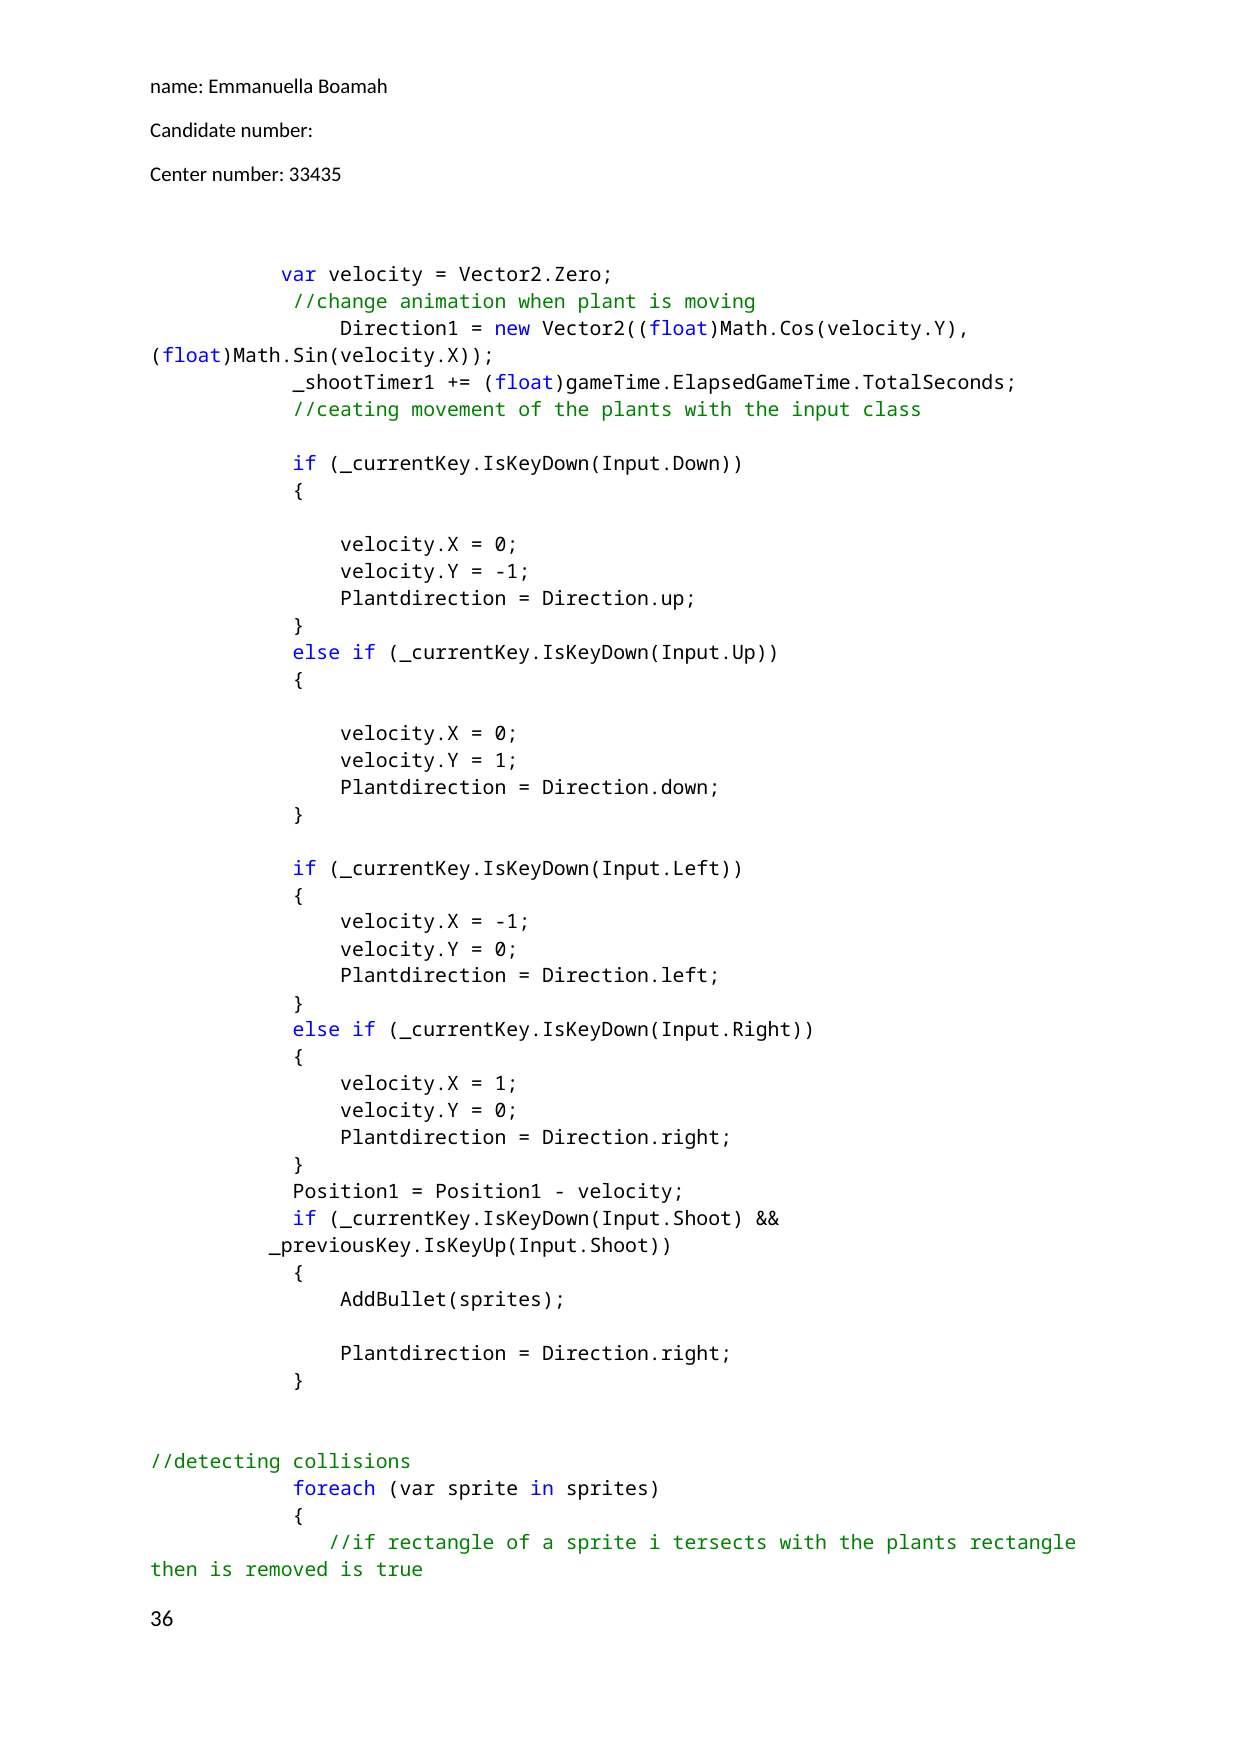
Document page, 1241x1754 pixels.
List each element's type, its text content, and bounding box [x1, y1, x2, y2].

text { [150, 1258, 1090, 1286]
text Plantdirection = Direction.right; [150, 1124, 1090, 1151]
text Plantdirection = Direction.left; [150, 962, 1090, 989]
text velocity.X = -1; [150, 908, 1090, 935]
text //detecting collisions [150, 1447, 1090, 1474]
text //if rectangle of a sprite i tersects with the plants rectangle then is removed is true [150, 1528, 1090, 1582]
text } [150, 1151, 1090, 1178]
text Position1 = Position1 - velocity; [150, 1178, 1090, 1204]
text if (_currentKey.IsKeyDown(Input.Down)) [150, 449, 1090, 476]
text velocity.X = 0; [150, 530, 1090, 557]
text velocity.Y = 0; [150, 935, 1090, 962]
text if (_currentKey.IsKeyDown(Input.Shoot) && [150, 1204, 1090, 1232]
text velocity.X = 0; [150, 719, 1090, 746]
text velocity.Y = -1; [150, 557, 1090, 584]
text { [150, 476, 1090, 503]
text else if (_currentKey.IsKeyDown(Input.Up)) [150, 638, 1090, 665]
text velocity.X = 1; [150, 1070, 1090, 1097]
text } [150, 1366, 1090, 1393]
text foreach (var sprite in sprites) [150, 1474, 1090, 1501]
text _shootTimer1 += (float)gameTime.ElapsedGameTime.TotalSeconds; [150, 368, 1090, 395]
text Plantdirection = Direction.right; [150, 1339, 1090, 1366]
text { [150, 1501, 1090, 1528]
text } [150, 800, 1090, 827]
text Plantdirection = Direction.down; [150, 773, 1090, 800]
text Direction1 = new Vector2((float)Math.Cos(velocity.Y), (float)Math.Sin(velocity.X)); [150, 314, 1090, 368]
text } [150, 611, 1090, 638]
text if (_currentKey.IsKeyDown(Input.Left)) [150, 854, 1090, 881]
text AddBullet(sprites); [150, 1286, 1090, 1312]
text { [150, 1043, 1090, 1070]
text else if (_currentKey.IsKeyDown(Input.Right)) [150, 1016, 1090, 1043]
text //ceating movement of the plants with the input class [150, 395, 1090, 422]
text //change animation when plant is moving [150, 287, 1090, 314]
text _previousKey.IsKeyUp(Input.Shoot)) [150, 1232, 1090, 1258]
text } [150, 989, 1090, 1016]
text Plantdirection = Direction.up; [150, 584, 1090, 611]
text var velocity = Vector2.Zero; [150, 260, 1090, 287]
text velocity.Y = 1; [150, 746, 1090, 773]
text { [150, 881, 1090, 908]
text { [150, 665, 1090, 692]
text velocity.Y = 0; [150, 1097, 1090, 1124]
